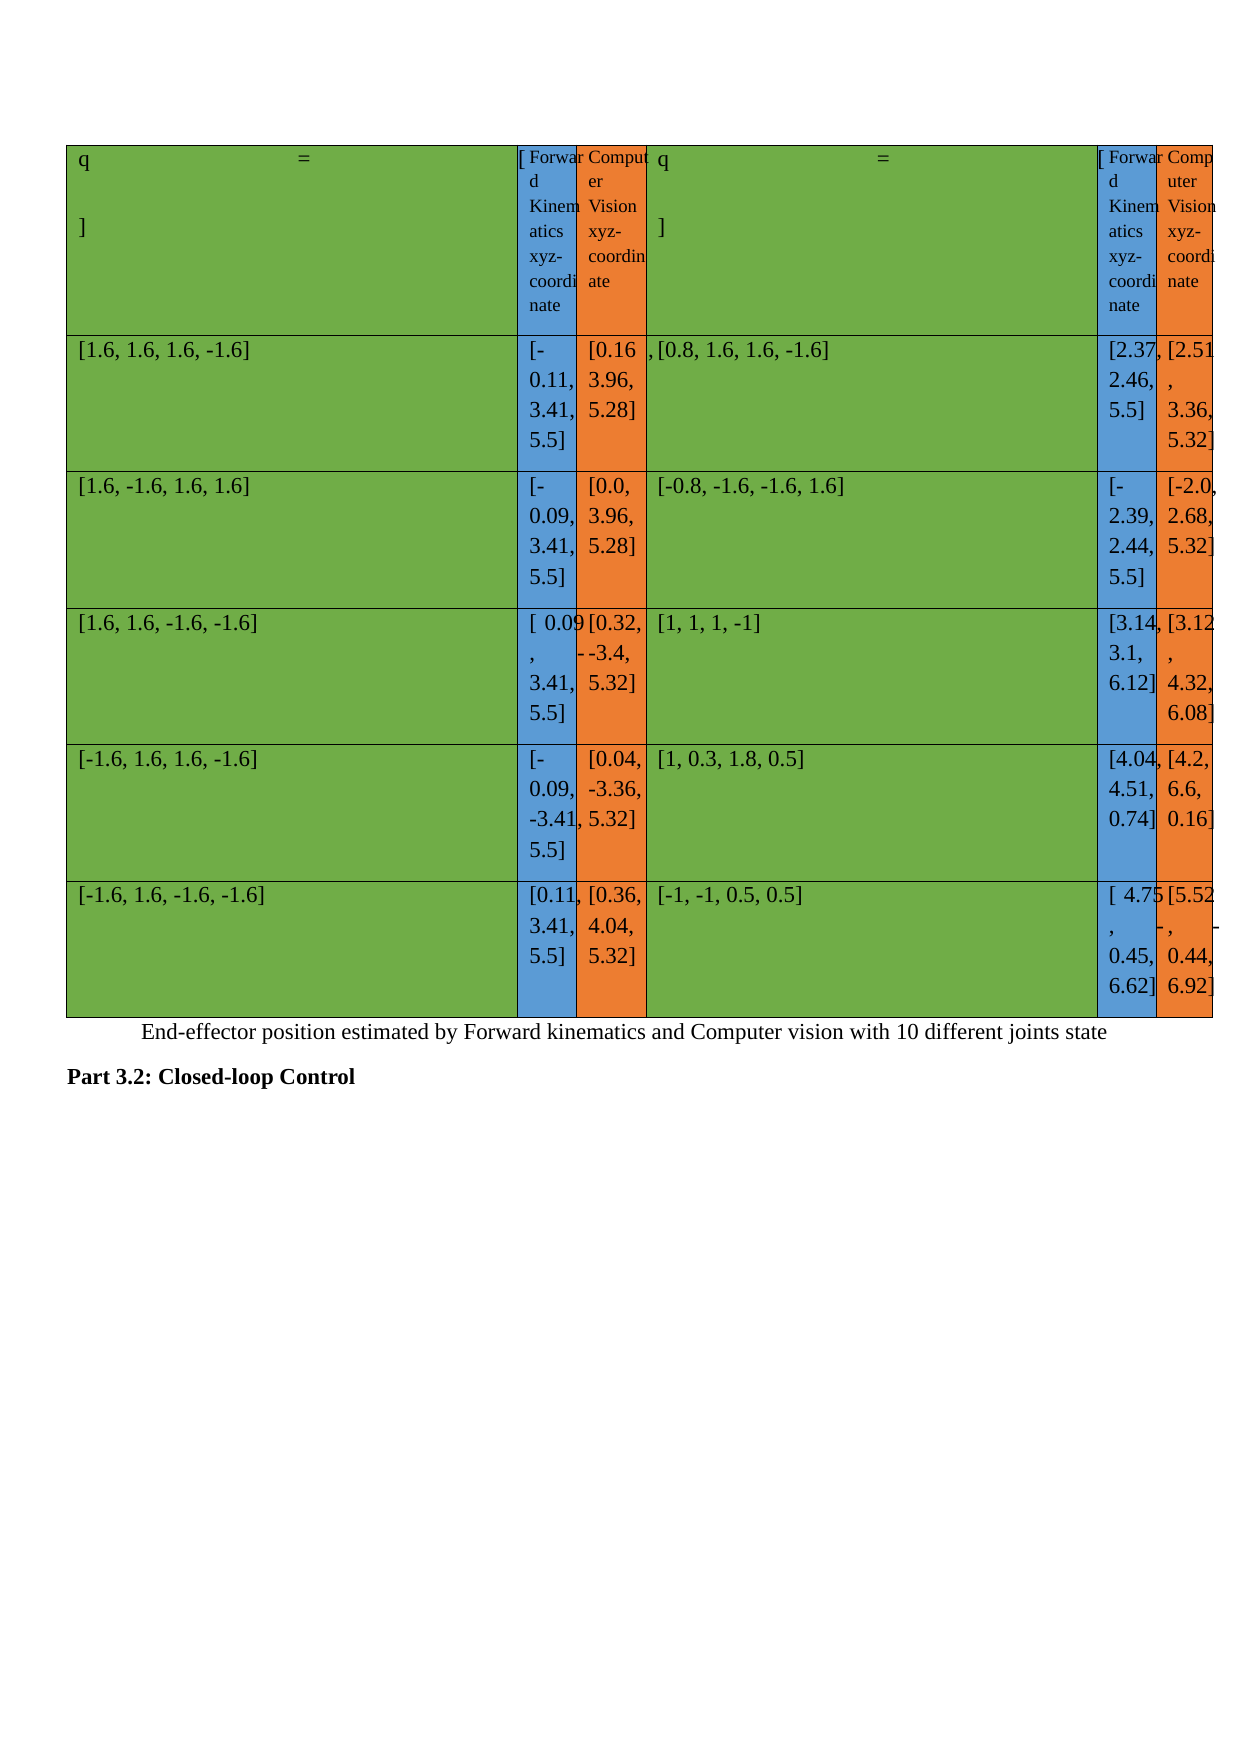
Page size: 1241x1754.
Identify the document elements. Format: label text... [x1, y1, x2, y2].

table_cell [-0.8, -1.6, -1.6, 1.6] [647, 472, 1097, 608]
table_cell [-1.6, 1.6, -1.6, -1.6] [67, 882, 517, 1017]
table_header Forward Kinematics xyz-coordinate [518, 146, 576, 335]
table_cell [-0.09, 3.41, 5.5] [518, 472, 576, 608]
table_cell [0.8, 1.6, 1.6, -1.6] [647, 336, 1097, 471]
table_header Forward Kinematics xyz-coordinate [1098, 146, 1156, 335]
table_cell [0.11, 3.41, 5.5] [518, 882, 576, 1017]
text Part 3.2: Closed-loop Control [67, 1063, 1182, 1089]
table_cell [2.51, 3.36, 5.32] [1157, 336, 1212, 471]
table_cell [ 4.75, -0.45, 6.62] [1098, 882, 1156, 1017]
table_cell [0.16 ,3.96, 5.28] [577, 336, 646, 471]
table_cell [-2.39, 2.44, 5.5] [1098, 472, 1156, 608]
table_cell [2.37, 2.46, 5.5] [1098, 336, 1156, 471]
table_cell [-2.0, 2.68, 5.32] [1157, 472, 1212, 608]
table_header Computer Vision xyz-coordinate [1157, 146, 1212, 335]
table_cell [0.36, 4.04, 5.32] [577, 882, 646, 1017]
table_cell [3.14, 3.1, 6.12] [1098, 609, 1156, 744]
table_cell [4.04, 4.51, 0.74] [1098, 745, 1156, 881]
text End-effector position estimated by Forward kinematics and Computer vision with 10 different joints state [67, 1018, 1182, 1044]
table_cell [3.12, 4.32, 6.08] [1157, 609, 1212, 744]
table_cell [5.52, -0.44, 6.92] [1157, 882, 1212, 1017]
table_cell [0.32, -3.4, 5.32] [577, 609, 646, 744]
table_cell [-1, -1, 0.5, 0.5] [647, 882, 1097, 1017]
table_cell [0.0, 3.96, 5.28] [577, 472, 646, 608]
table_cell [0.04, -3.36, 5.32] [577, 745, 646, 881]
table_header Computer Vision xyz-coordinate [577, 146, 646, 335]
table_cell [-0.11, 3.41, 5.5] [518, 336, 576, 471]
table_cell [1.6, -1.6, 1.6, 1.6] [67, 472, 517, 608]
table_cell [1.6, 1.6, 1.6, -1.6] [67, 336, 517, 471]
table_header q = [] [647, 146, 1097, 335]
table_cell [1, 0.3, 1.8, 0.5] [647, 745, 1097, 881]
table_header q = [] [67, 146, 517, 335]
table_cell [1, 1, 1, -1] [647, 609, 1097, 744]
table_cell [-0.09, -3.41, 5.5] [518, 745, 576, 881]
table_cell [4.2, 6.6, 0.16] [1157, 745, 1212, 881]
table_cell [1.6, 1.6, -1.6, -1.6] [67, 609, 517, 744]
table_cell [ 0.09, -3.41, 5.5] [518, 609, 576, 744]
table_cell [-1.6, 1.6, 1.6, -1.6] [67, 745, 517, 881]
